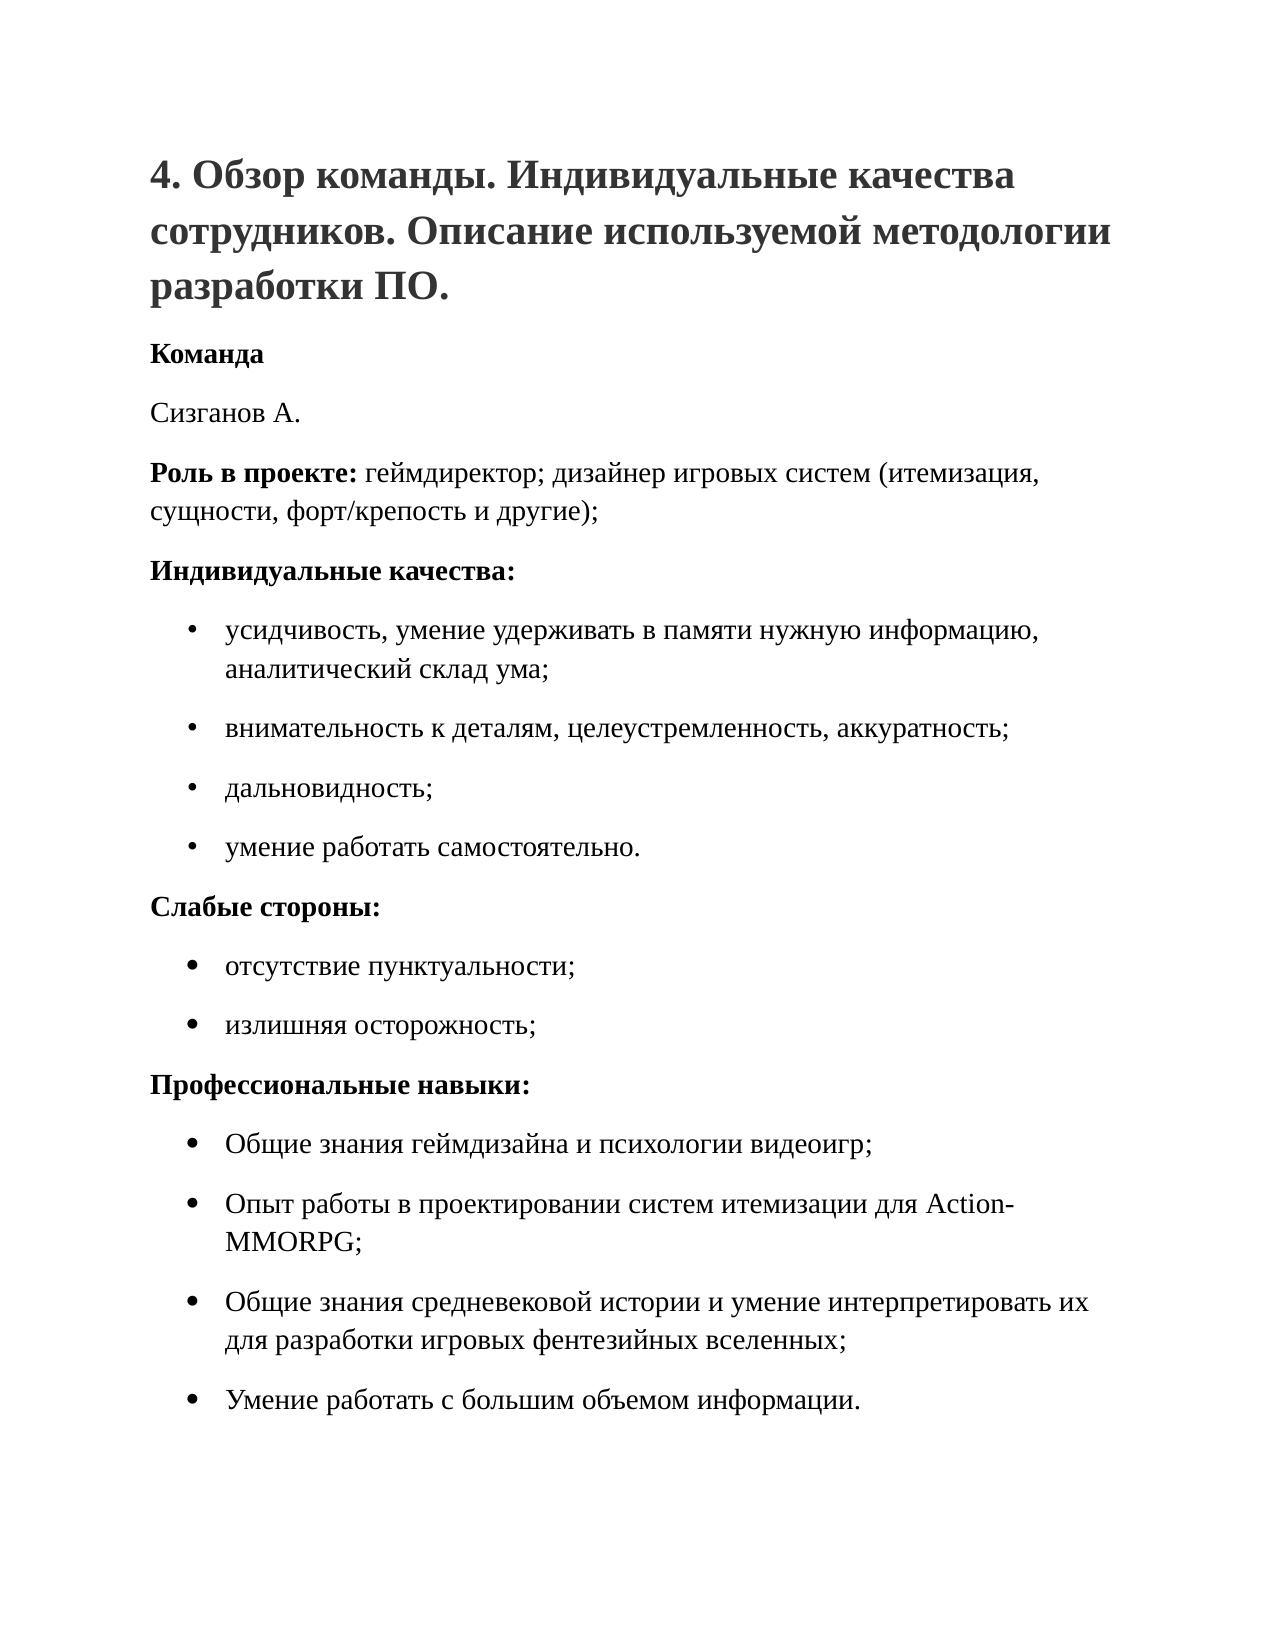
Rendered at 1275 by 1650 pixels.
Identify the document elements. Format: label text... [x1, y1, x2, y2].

text Роль в проекте: геймдиректор; дизайнер игровых систем (итемизация, сущности, форт/крепость и другие); [150, 455, 1125, 527]
text Профессиональные навыки: [150, 1067, 1125, 1101]
list внимательность к деталям, целеустремленность, аккуратность; [187, 710, 1125, 744]
text Индивидуальные качества: [150, 553, 1125, 586]
text 4. Обзор команды. Индивидуальные качества сотрудников. Описание используемой методологии разработки ПО. [150, 150, 1125, 308]
list дальновидность; [187, 770, 1125, 803]
list усидчивость, умение удерживать в памяти нужную информацию, аналитический склад ума; [187, 612, 1125, 684]
list излишняя осторожность; [187, 1007, 1125, 1041]
list Общие знания средневековой истории и умение интерпретировать их для разработки игровых фентезийных вселенных; [187, 1284, 1125, 1356]
list Общие знания геймдизайна и психологии видеоигр; [187, 1126, 1125, 1160]
list умение работать самостоятельно. [187, 829, 1125, 863]
list отсутствие пунктуальности; [187, 948, 1125, 982]
list Умение работать с большим объемом информации. [187, 1382, 1125, 1416]
text Слабые стороны: [150, 889, 1125, 922]
text Сизганов А. [150, 396, 1125, 429]
text Команда [150, 336, 1125, 370]
list Опыт работы в проектировании систем итемизации для Action-MMORPG; [187, 1186, 1125, 1258]
